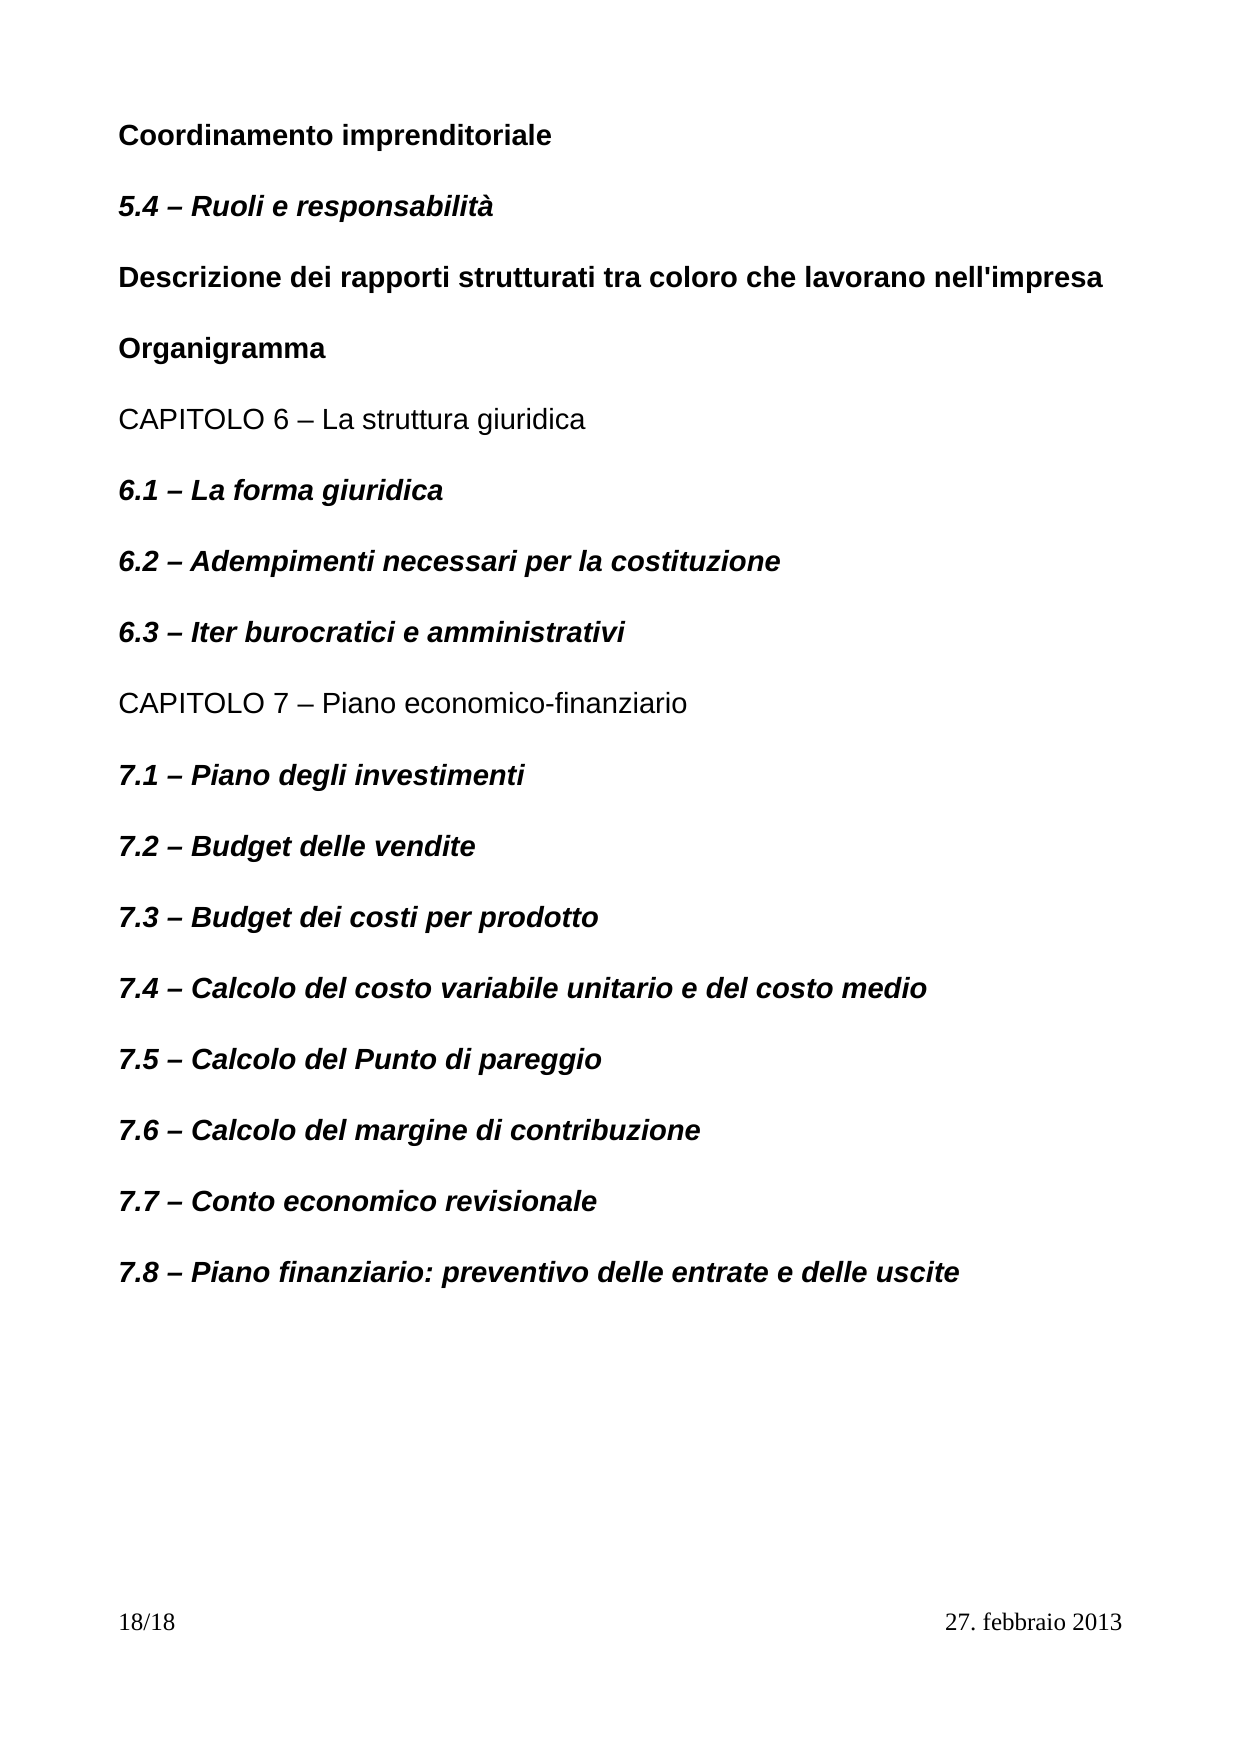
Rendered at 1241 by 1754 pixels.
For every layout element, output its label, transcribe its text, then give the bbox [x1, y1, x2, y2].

subtitle Descrizione dei rapporti strutturati tra coloro che lavorano nell'impresa [118, 260, 1122, 294]
subtitle CAPITOLO 7 – Piano economico-finanziario [118, 686, 1122, 720]
subtitle Coordinamento imprenditoriale [118, 118, 1122, 152]
subtitle 6.1 – La forma giuridica [118, 473, 1122, 507]
subtitle 7.7 – Conto economico revisionale [118, 1184, 1122, 1217]
subtitle 7.1 – Piano degli investimenti [118, 757, 1122, 791]
subtitle 7.8 – Piano finanziario: preventivo delle entrate e delle uscite [118, 1255, 1122, 1288]
subtitle 5.4 – Ruoli e responsabilità [118, 189, 1122, 223]
subtitle 7.3 – Budget dei costi per prodotto [118, 899, 1122, 933]
subtitle Organigramma [118, 331, 1122, 365]
subtitle 7.4 – Calcolo del costo variabile unitario e del costo medio [118, 971, 1122, 1004]
subtitle CAPITOLO 6 – La struttura giuridica [118, 402, 1122, 436]
subtitle 6.2 – Adempimenti necessari per la costituzione [118, 544, 1122, 578]
subtitle 7.6 – Calcolo del margine di contribuzione [118, 1113, 1122, 1146]
subtitle 7.2 – Budget delle vendite [118, 828, 1122, 862]
subtitle 7.5 – Calcolo del Punto di pareggio [118, 1042, 1122, 1075]
subtitle 6.3 – Iter burocratici e amministrativi [118, 615, 1122, 649]
